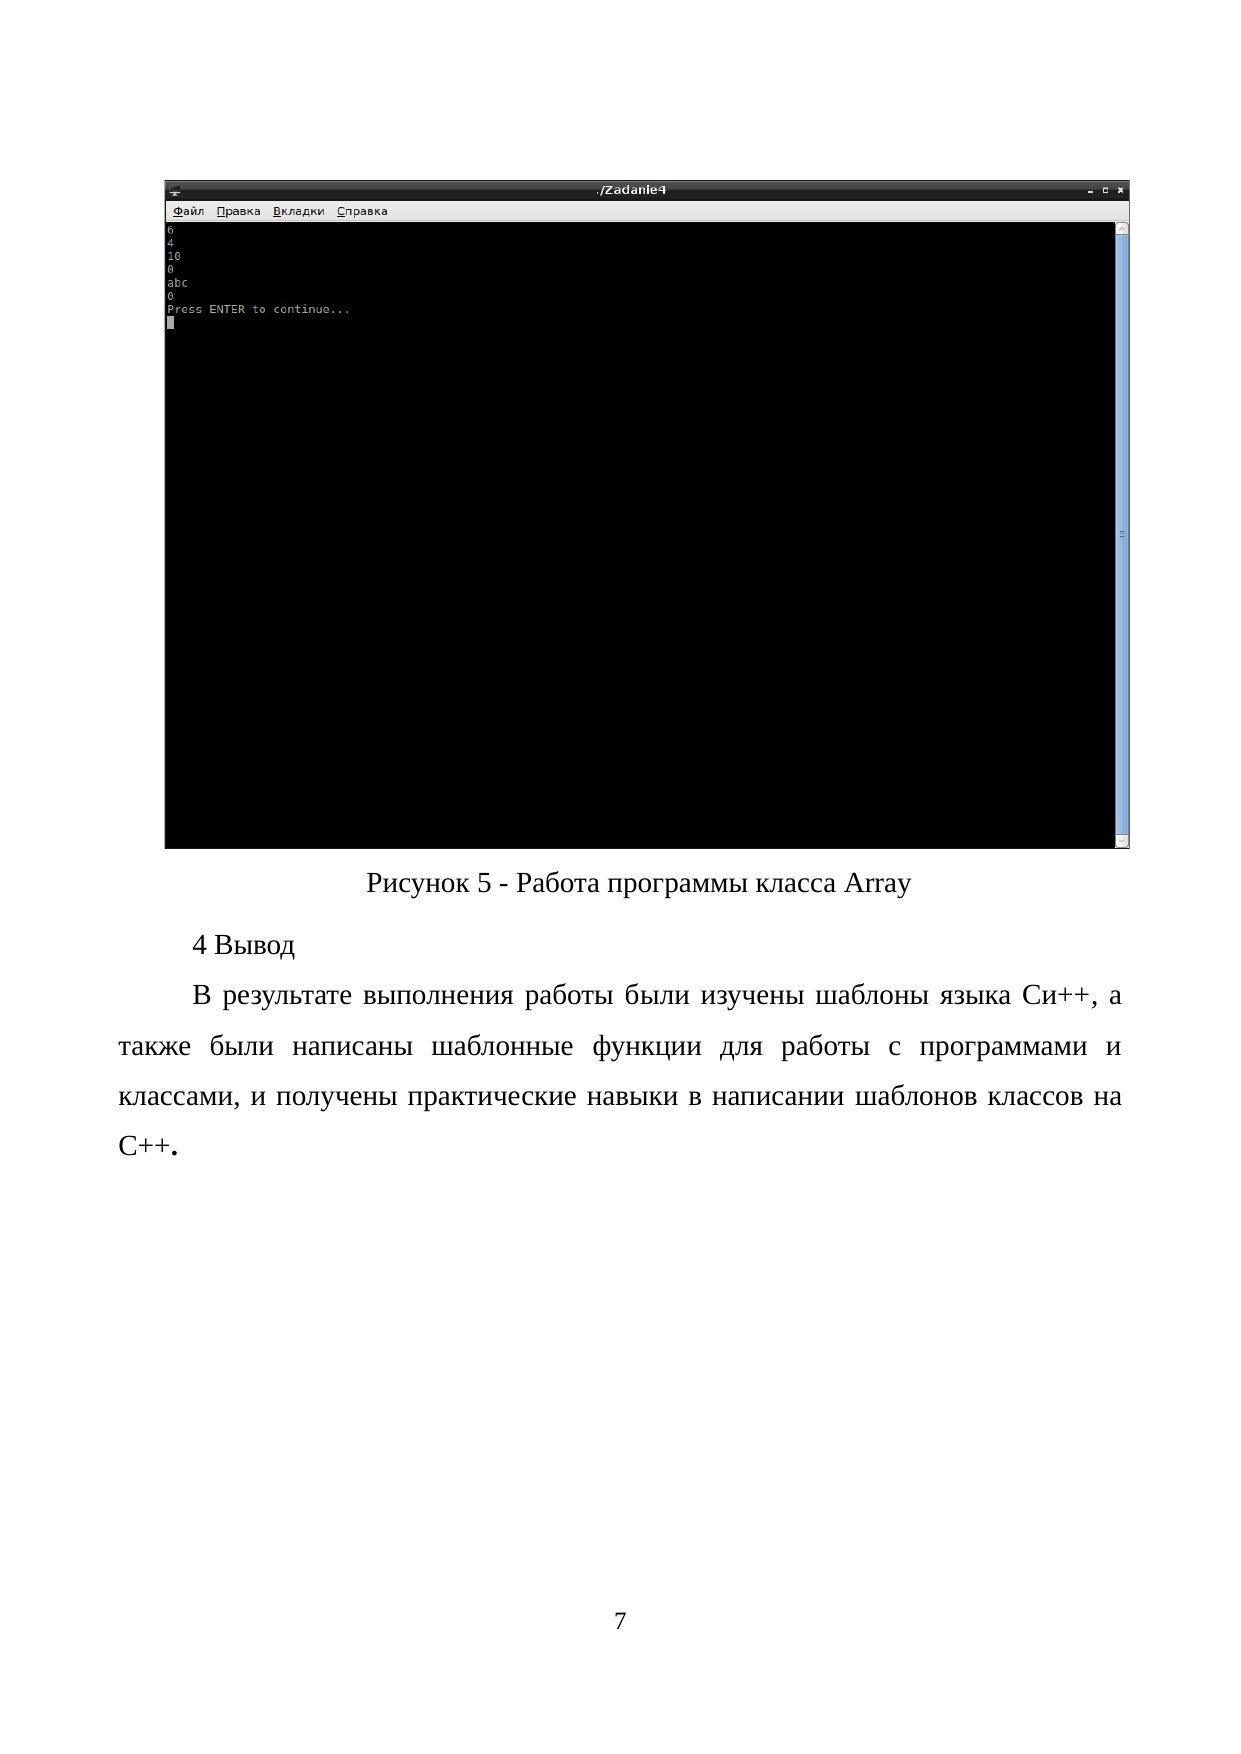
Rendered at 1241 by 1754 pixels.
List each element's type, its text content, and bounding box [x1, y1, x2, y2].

text 4 Вывод [118, 927, 1122, 961]
text В результате выполнения работы были изучены шаблоны языка Си++, а также были написаны шаблонные функции для работы с программами и классами, и получены практические навыки в написании шаблонов классов на C++. [118, 977, 1122, 1162]
list Работа программы класса Array [156, 152, 1122, 898]
picture [164, 180, 1130, 849]
